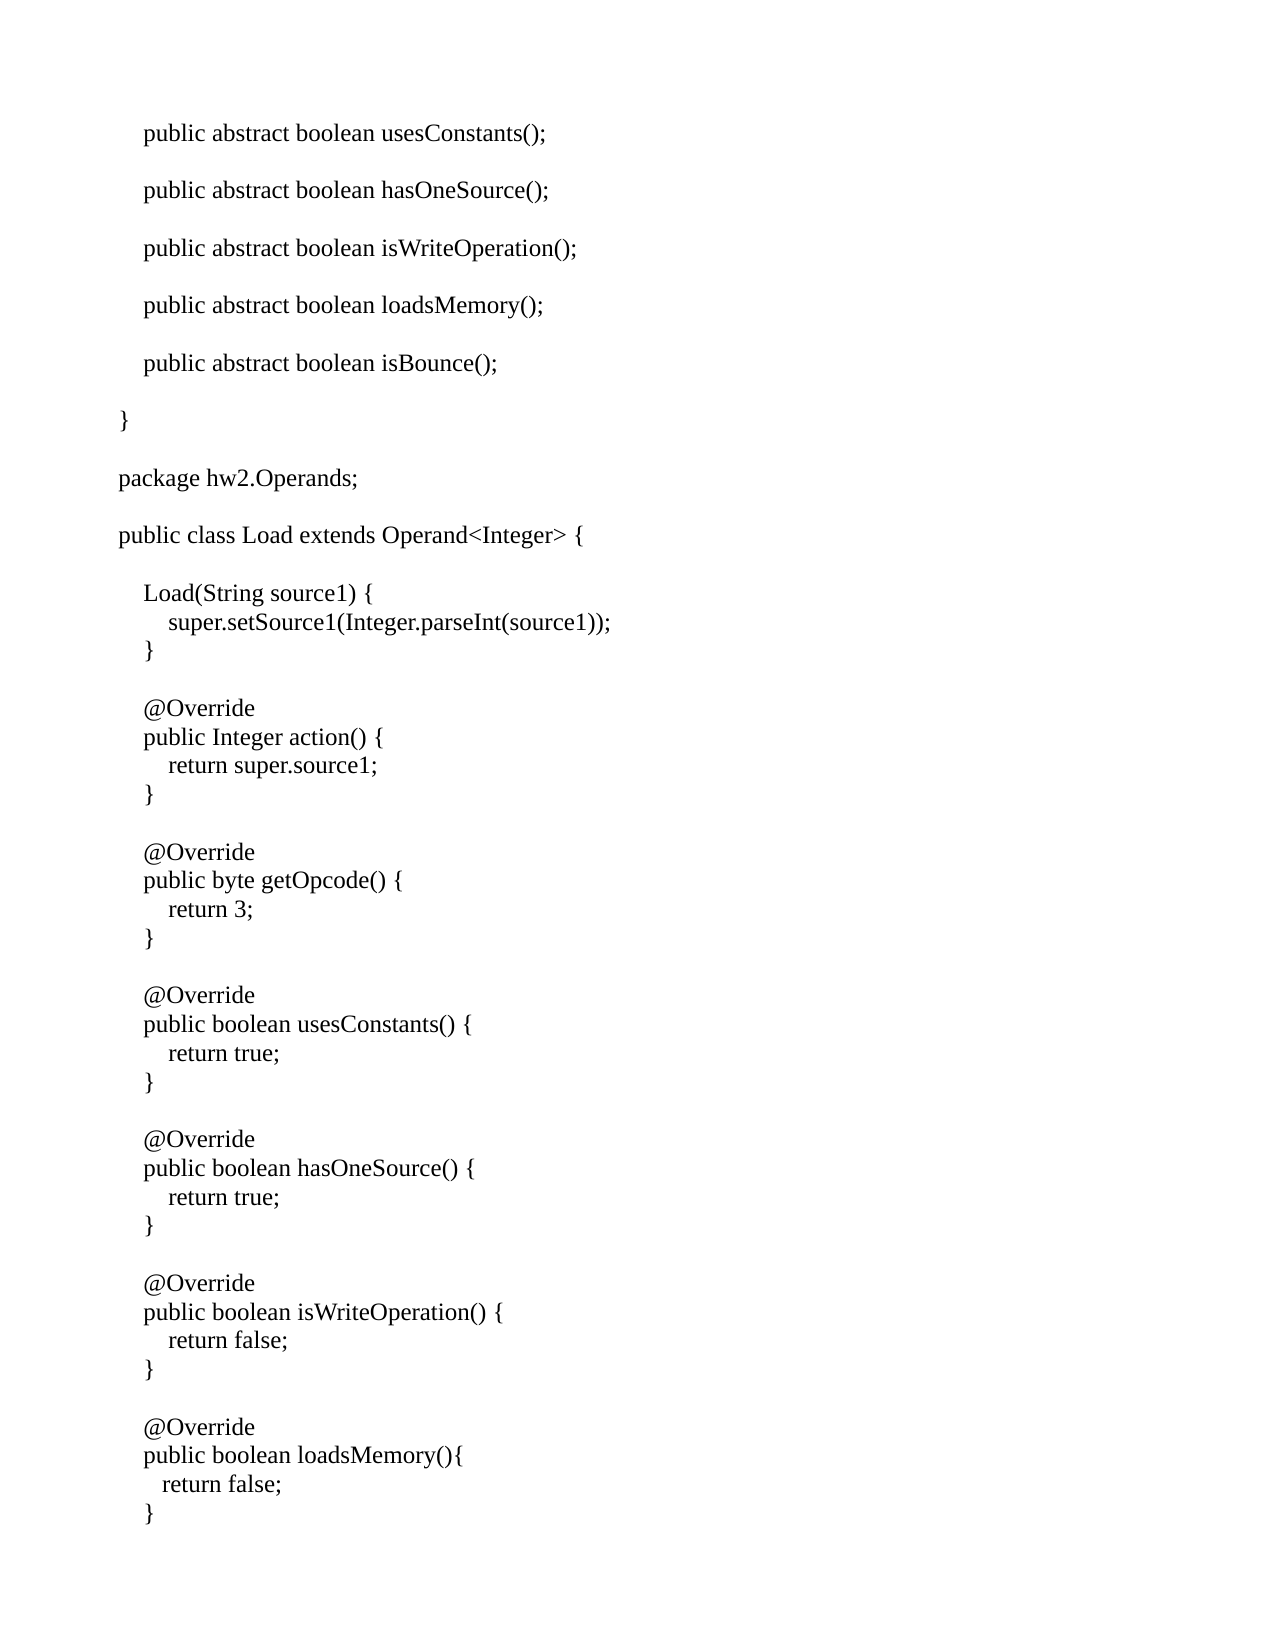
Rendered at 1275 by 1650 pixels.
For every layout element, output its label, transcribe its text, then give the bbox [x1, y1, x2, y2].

text return false; [118, 1469, 1157, 1498]
text return super.source1; [118, 751, 1157, 779]
text return 3; [118, 894, 1157, 923]
text public boolean hasOneSource() { [118, 1153, 1157, 1182]
text public byte getOpcode() { [118, 866, 1157, 894]
text } [118, 1067, 1157, 1096]
text public boolean loadsMemory(){ [118, 1441, 1157, 1469]
text public boolean isWriteOperation() { [118, 1297, 1157, 1326]
text Load(String source1) { [118, 578, 1157, 607]
text } [118, 779, 1157, 808]
text @Override [118, 1412, 1157, 1441]
text @Override [118, 1124, 1157, 1153]
text return false; [118, 1326, 1157, 1354]
text public abstract boolean isBounce(); [118, 348, 1157, 377]
text package hw2.Operands; [118, 463, 1157, 492]
text public abstract boolean loadsMemory(); [118, 291, 1157, 319]
text public class Load extends Operand<Integer> { [118, 521, 1157, 549]
text public Integer action() { [118, 722, 1157, 751]
text public abstract boolean usesConstants(); [118, 118, 1157, 147]
text @Override [118, 981, 1157, 1009]
text } [118, 1498, 1157, 1527]
text } [118, 406, 1157, 434]
text public boolean usesConstants() { [118, 1009, 1157, 1038]
text } [118, 923, 1157, 952]
text } [118, 1354, 1157, 1383]
text @Override [118, 837, 1157, 866]
text public abstract boolean isWriteOperation(); [118, 233, 1157, 262]
text } [118, 1211, 1157, 1239]
text super.setSource1(Integer.parseInt(source1)); [118, 607, 1157, 636]
text return true; [118, 1038, 1157, 1067]
text public abstract boolean hasOneSource(); [118, 176, 1157, 204]
text } [118, 636, 1157, 664]
text return true; [118, 1182, 1157, 1211]
text @Override [118, 1268, 1157, 1297]
text @Override [118, 693, 1157, 722]
